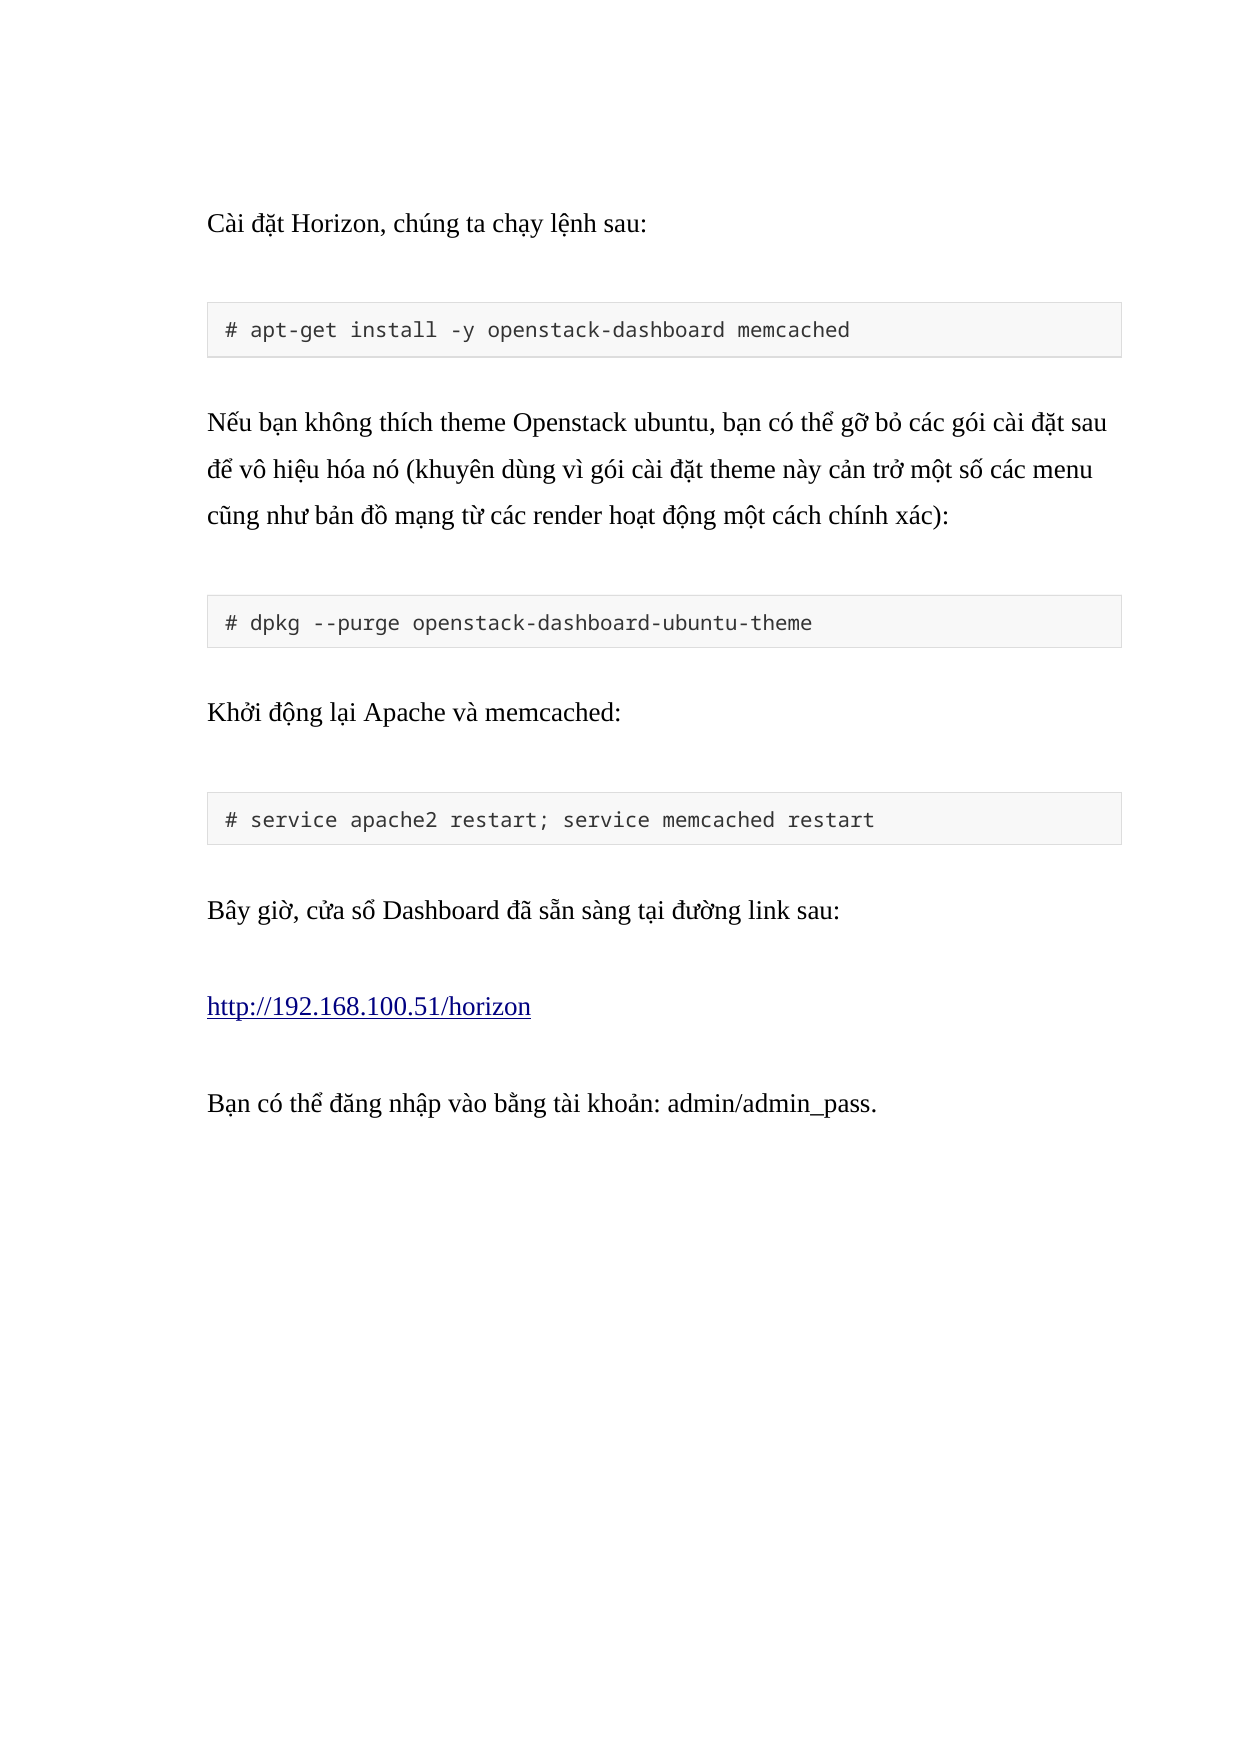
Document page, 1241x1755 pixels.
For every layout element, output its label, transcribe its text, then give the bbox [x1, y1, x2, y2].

text Cài đặt Horizon, chúng ta chạy lệnh sau: [207, 207, 1122, 238]
text Khởi động lại Apache và memcached: [207, 697, 1122, 728]
text http://192.168.100.51/horizon [207, 990, 1122, 1022]
text Bạn có thể đăng nhập vào bằng tài khoản: admin/admin_pass. [207, 1087, 1122, 1118]
text Nếu bạn không thích theme Openstack ubuntu, bạn có thể gỡ bỏ các gói cài đặt sau để vô hiệu hóa nó (khuyên dùng vì gói cài đặt theme này cản trở một số các menu cũng như bản đồ mạng từ các render hoạt động một cách chính xác): [207, 406, 1122, 531]
text # service apache2 restart; service memcached restart [208, 793, 1121, 844]
text Bây giờ, cửa sổ Dashboard đã sẵn sàng tại đường link sau: [207, 894, 1122, 925]
text # dpkg --purge openstack-dashboard-ubuntu-theme [208, 596, 1121, 647]
text # apt-get install -y openstack-dashboard memcached [208, 303, 1121, 356]
